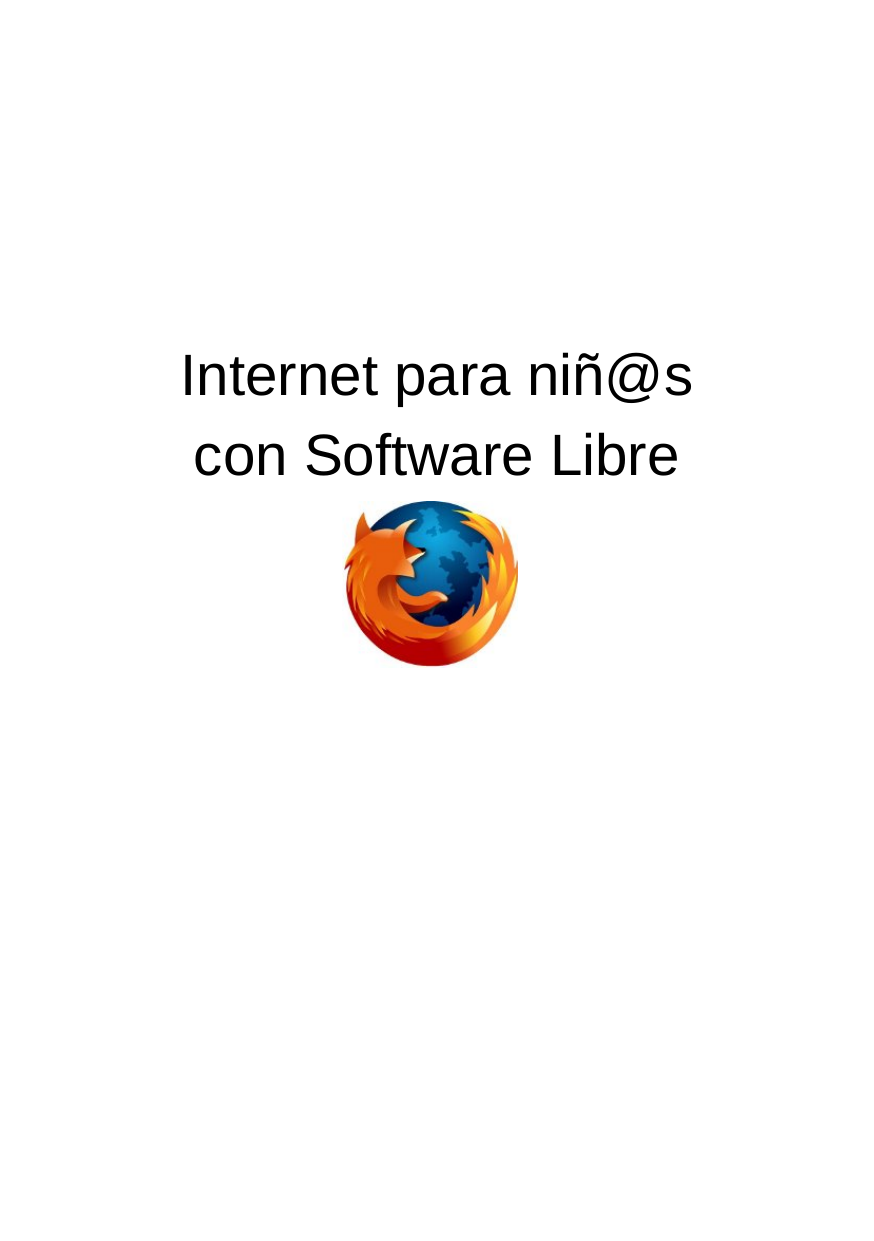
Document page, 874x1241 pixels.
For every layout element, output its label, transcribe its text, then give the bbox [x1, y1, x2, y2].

text con Software Libre [118, 420, 756, 487]
text Internet para niñ@s [118, 341, 756, 408]
picture [342, 501, 518, 668]
